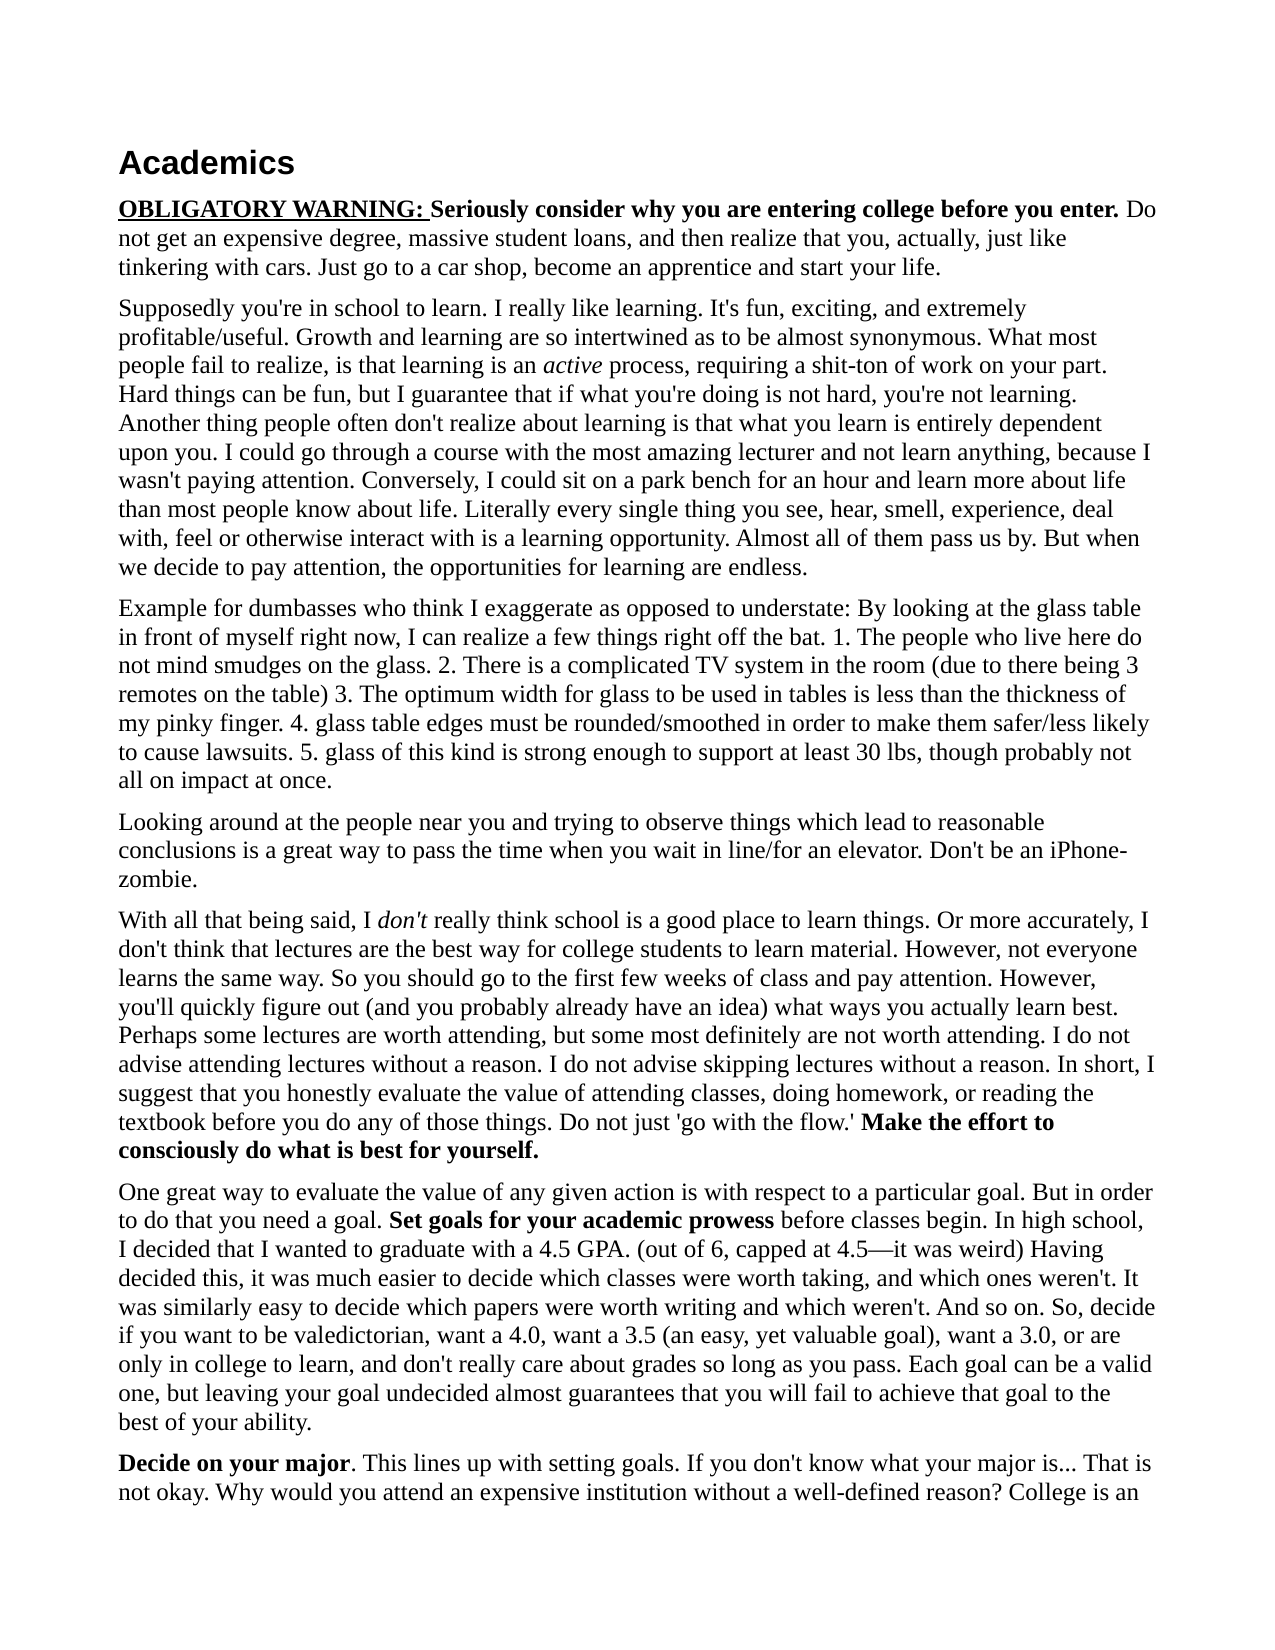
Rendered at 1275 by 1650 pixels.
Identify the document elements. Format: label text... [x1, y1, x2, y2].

subtitle Academics [118, 143, 1157, 182]
text Supposedly you're in school to learn. I really like learning. It's fun, exciting, and extremely profitable/useful. Growth and learning are so intertwined as to be almost synonymous. What most people fail to realize, is that learning is an active process, requiring a shit-ton of work on your part. Hard things can be fun, but I guarantee that if what you're doing is not hard, you're not learning. Another thing people often don't realize about learning is that what you learn is entirely dependent upon you. I could go through a course with the most amazing lecturer and not learn anything, because I wasn't paying attention. Conversely, I could sit on a park bench for an hour and learn more about life than most people know about life. Literally every single thing you see, hear, smell, experience, deal with, feel or otherwise interact with is a learning opportunity. Almost all of them pass us by. But when we decide to pay attention, the opportunities for learning are endless. [118, 293, 1157, 581]
text Decide on your major. This lines up with setting goals. If you don't know what your major is... That is not okay. Why would you attend an expensive institution without a well-defined reason? College is an [118, 1448, 1157, 1506]
text With all that being said, I don't really think school is a good place to learn things. Or more accurately, I don't think that lectures are the best way for college students to learn material. However, not everyone learns the same way. So you should go to the first few weeks of class and pay attention. However, you'll quickly figure out (and you probably already have an idea) what ways you actually learn best. Perhaps some lectures are worth attending, but some most definitely are not worth attending. I do not advise attending lectures without a reason. I do not advise skipping lectures without a reason. In short, I suggest that you honestly evaluate the value of attending classes, doing homework, or reading the textbook before you do any of those things. Do not just 'go with the flow.' Make the effort to consciously do what is best for yourself. [118, 906, 1157, 1164]
text Example for dumbasses who think I exaggerate as opposed to understate: By looking at the glass table in front of myself right now, I can realize a few things right off the bat. 1. The people who live here do not mind smudges on the glass. 2. There is a complicated TV system in the room (due to there being 3 remotes on the table) 3. The optimum width for glass to be used in tables is less than the thickness of my pinky finger. 4. glass table edges must be rounded/smoothed in order to make them safer/less likely to cause lawsuits. 5. glass of this kind is strong enough to support at least 30 lbs, though probably not all on impact at once. [118, 593, 1157, 794]
text Looking around at the people near you and trying to observe things which lead to reasonable conclusions is a great way to pass the time when you wait in line/for an elevator. Don't be an iPhone-zombie. [118, 807, 1157, 893]
text OBLIGATORY WARNING: Seriously consider why you are entering college before you enter. Do not get an expensive degree, massive student loans, and then realize that you, actually, just like tinkering with cars. Just go to a car shop, become an apprentice and start your life. [118, 194, 1157, 281]
text One great way to evaluate the value of any given action is with respect to a particular goal. But in order to do that you need a goal. Set goals for your academic prowess before classes begin. In high school, I decided that I wanted to graduate with a 4.5 GPA. (out of 6, capped at 4.5—it was weird) Having decided this, it was much easier to decide which classes were worth taking, and which ones weren't. It was similarly easy to decide which papers were worth writing and which weren't. And so on. So, decide if you want to be valedictorian, want a 4.0, want a 3.5 (an easy, yet valuable goal), want a 3.0, or are only in college to learn, and don't really care about grades so long as you pass. Each goal can be a valid one, but leaving your goal undecided almost guarantees that you will fail to achieve that goal to the best of your ability. [118, 1177, 1157, 1436]
